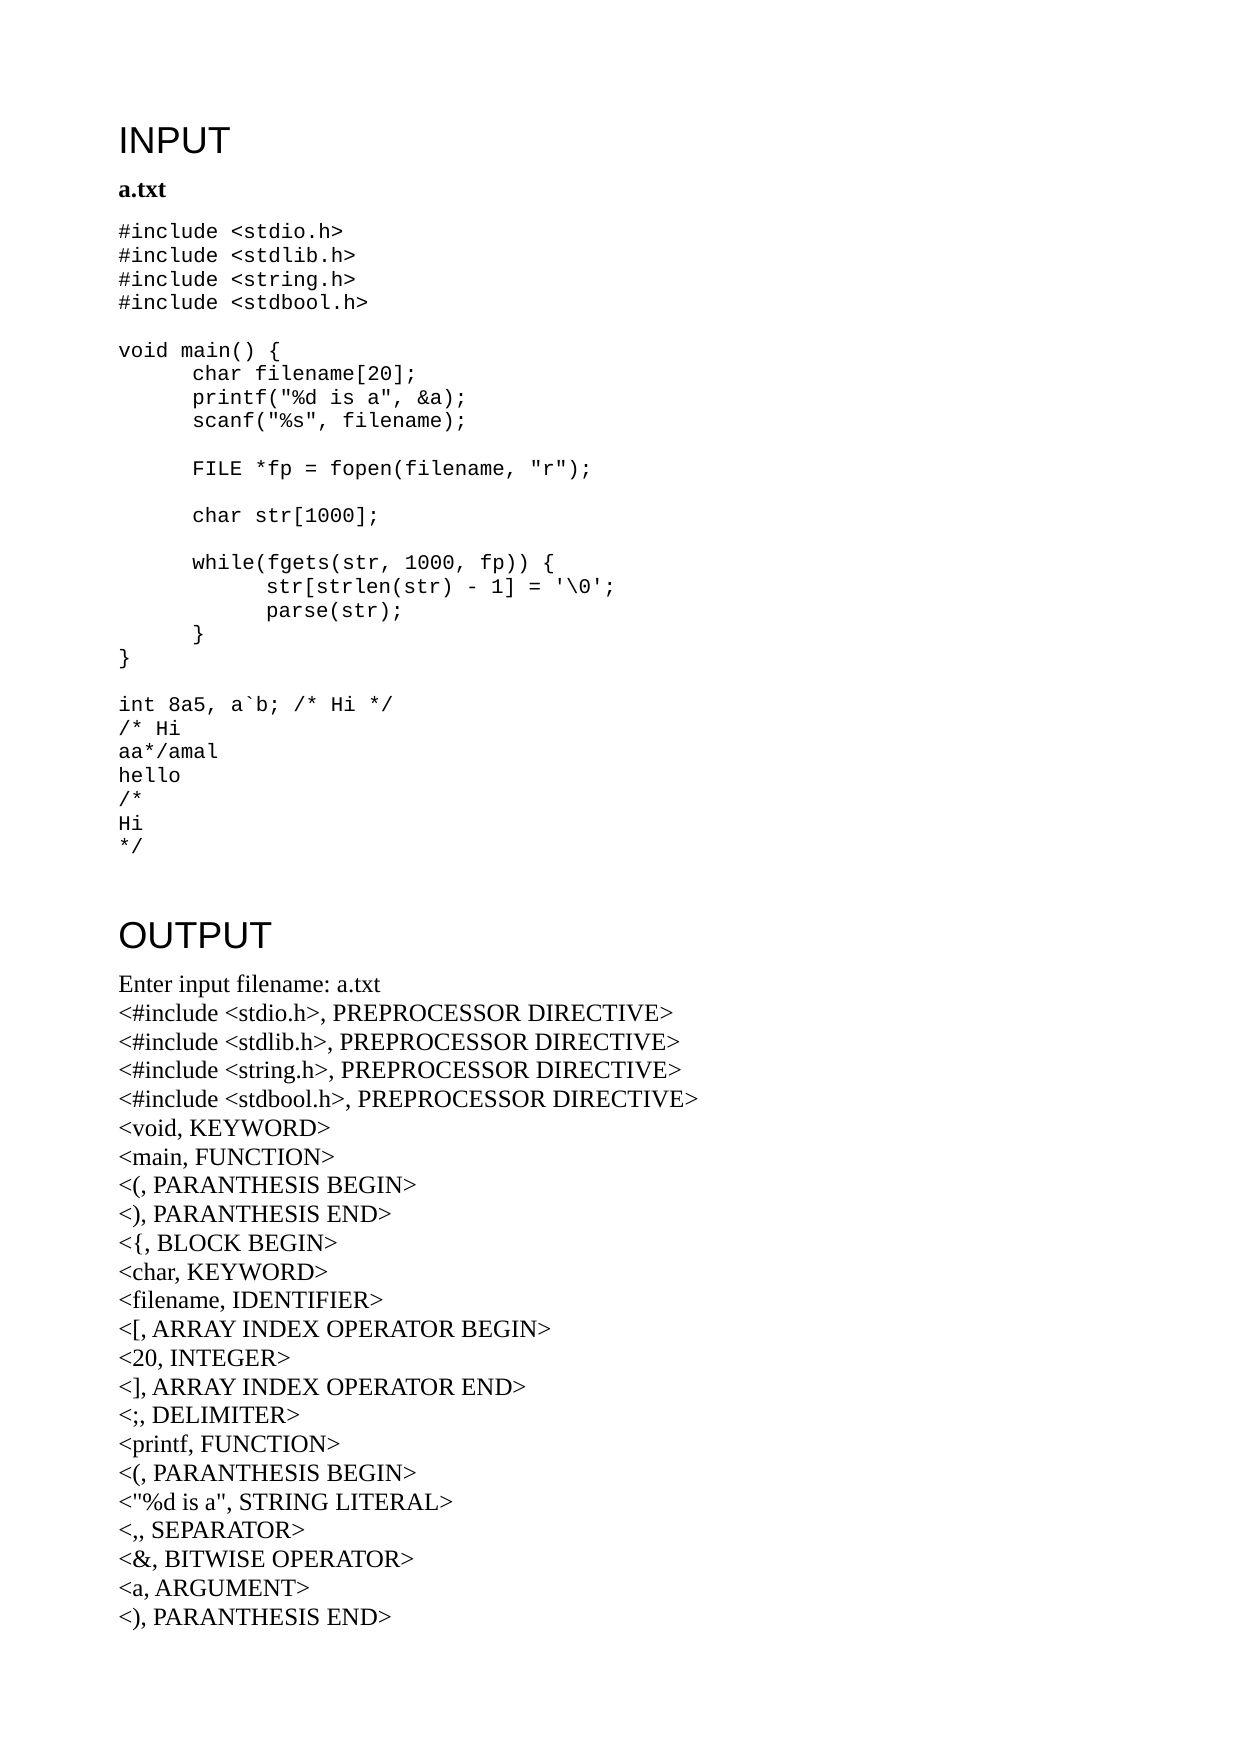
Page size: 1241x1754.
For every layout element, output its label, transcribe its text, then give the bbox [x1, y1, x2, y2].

text <,, SEPARATOR> [118, 1516, 1122, 1544]
text <20, INTEGER> [118, 1343, 1122, 1372]
text <), PARANTHESIS END> [118, 1199, 1122, 1228]
text str[strlen(str) - 1] = '\0'; [118, 576, 1122, 600]
text int 8a5, a`b; /* Hi */ [118, 694, 1122, 718]
text <{, BLOCK BEGIN> [118, 1228, 1122, 1257]
text */ [118, 836, 1122, 860]
text <&, BITWISE OPERATOR> [118, 1544, 1122, 1573]
text /* Hi [118, 718, 1122, 742]
text <char, KEYWORD> [118, 1257, 1122, 1286]
text <filename, IDENTIFIER> [118, 1286, 1122, 1314]
text void main() { [118, 339, 1122, 363]
text printf("%d is a", &a); [118, 387, 1122, 411]
text Hi [118, 812, 1122, 836]
text <[, ARRAY INDEX OPERATOR BEGIN> [118, 1314, 1122, 1343]
text while(fgets(str, 1000, fp)) { [118, 552, 1122, 576]
text scanf("%s", filename); [118, 411, 1122, 434]
text <;, DELIMITER> [118, 1401, 1122, 1429]
text } [118, 623, 1122, 647]
text <"%d is a", STRING LITERAL> [118, 1487, 1122, 1516]
text } [118, 647, 1122, 671]
text <(, PARANTHESIS BEGIN> [118, 1171, 1122, 1199]
subtitle OUTPUT [118, 914, 1122, 957]
text #include <string.h> [118, 269, 1122, 292]
text <#include <string.h>, PREPROCESSOR DIRECTIVE> [118, 1056, 1122, 1084]
text <#include <stdbool.h>, PREPROCESSOR DIRECTIVE> [118, 1084, 1122, 1113]
subtitle INPUT [118, 118, 1122, 161]
text aa*/amal [118, 742, 1122, 765]
text FILE *fp = fopen(filename, "r"); [118, 458, 1122, 481]
text <printf, FUNCTION> [118, 1429, 1122, 1458]
text <#include <stdlib.h>, PREPROCESSOR DIRECTIVE> [118, 1027, 1122, 1056]
text parse(str); [118, 600, 1122, 623]
text <), PARANTHESIS END> [118, 1602, 1122, 1631]
text #include <stdio.h> [118, 221, 1122, 245]
text a.txt [118, 174, 1122, 202]
text Enter input filename: a.txt [118, 969, 1122, 998]
text #include <stdlib.h> [118, 245, 1122, 269]
text <a, ARGUMENT> [118, 1573, 1122, 1602]
text char str[1000]; [118, 505, 1122, 529]
text <#include <stdio.h>, PREPROCESSOR DIRECTIVE> [118, 998, 1122, 1027]
text #include <stdbool.h> [118, 292, 1122, 316]
text hello [118, 765, 1122, 789]
text <void, KEYWORD> [118, 1113, 1122, 1142]
text <main, FUNCTION> [118, 1142, 1122, 1171]
text <(, PARANTHESIS BEGIN> [118, 1458, 1122, 1487]
text /* [118, 789, 1122, 812]
text <], ARRAY INDEX OPERATOR END> [118, 1372, 1122, 1401]
text char filename[20]; [118, 363, 1122, 387]
